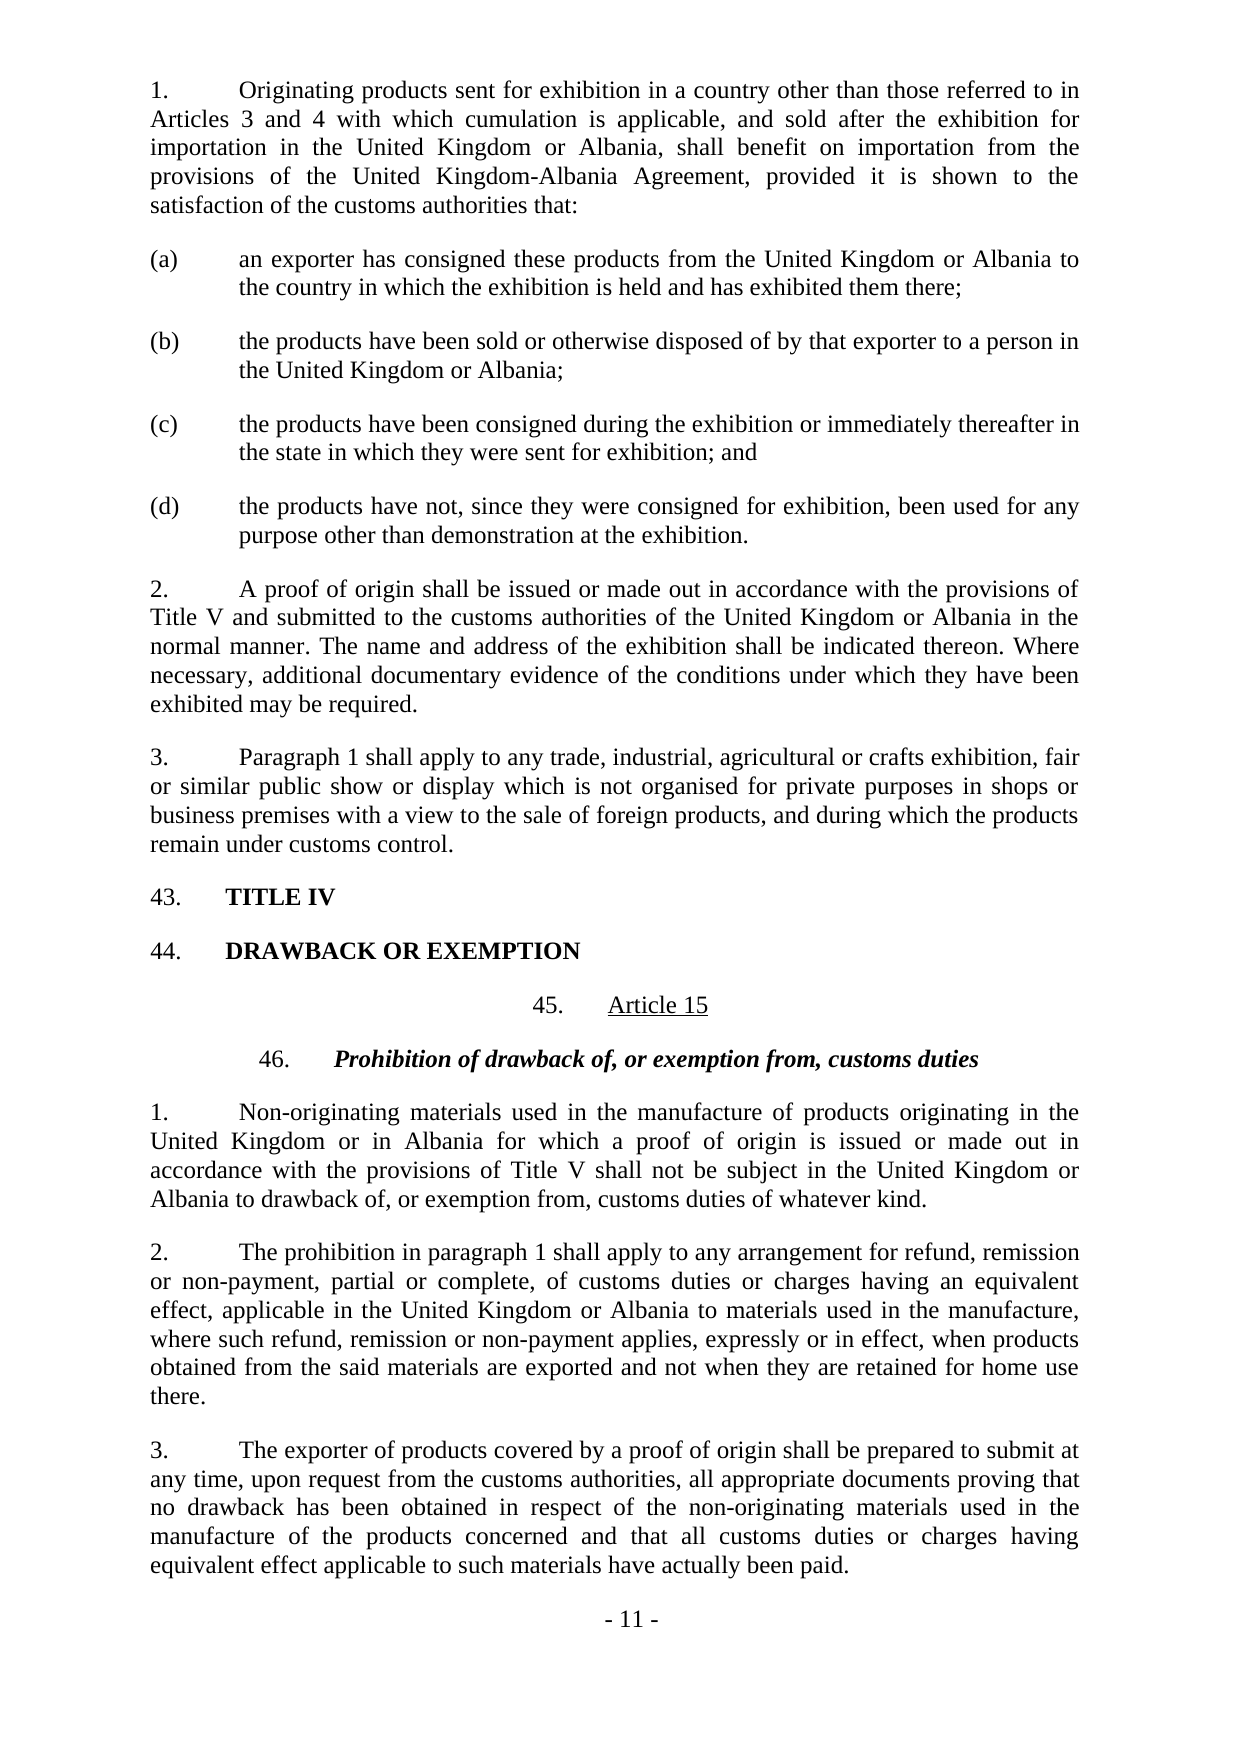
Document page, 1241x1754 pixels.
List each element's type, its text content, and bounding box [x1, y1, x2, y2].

subtitle TITLE IV [150, 882, 1090, 911]
list Non-originating materials used in the manufacture of products originating in the United Kingdom or in Albania for which a proof of origin is issued or made out in accordance with the provisions of Title V shall not be subject in the United Kingdom or Albania to drawback of, or exemption from, customs duties of whatever kind. [150, 1097, 1080, 1212]
list the products have been consigned during the exhibition or immediately thereafter in the state in which they were sent for exhibition; and [150, 409, 1080, 466]
subtitle DRAWBACK OR EXEMPTION [150, 936, 1090, 965]
list Paragraph 1 shall apply to any trade, industrial, agricultural or crafts exhibition, fair or similar public show or display which is not organised for private purposes in shops or business premises with a view to the sale of foreign products, and during which the products remain under customs control. [150, 742, 1080, 857]
subtitle Prohibition of drawback of, or exemption from, customs duties [150, 1044, 1090, 1072]
subtitle Article 15 [150, 990, 1090, 1019]
list the products have not, since they were consigned for exhibition, been used for any purpose other than demonstration at the exhibition. [150, 491, 1080, 549]
list Originating products sent for exhibition in a country other than those referred to in Articles 3 and 4 with which cumulation is applicable, and sold after the exhibition for importation in the United Kingdom or Albania, shall benefit on importation from the provisions of the United Kingdom-Albania Agreement, provided it is shown to the satisfaction of the customs authorities that: [150, 75, 1080, 219]
list an exporter has consigned these products from the United Kingdom or Albania to the country in which the exhibition is held and has exhibited them there; [150, 244, 1080, 301]
list The exporter of products covered by a proof of origin shall be prepared to submit at any time, upon request from the customs authorities, all appropriate documents proving that no drawback has been obtained in respect of the non-originating materials used in the manufacture of the products concerned and that all customs duties or charges having equivalent effect applicable to such materials have actually been paid. [150, 1435, 1080, 1579]
list the products have been sold or otherwise disposed of by that exporter to a person in the United Kingdom or Albania; [150, 326, 1080, 384]
list The prohibition in paragraph 1 shall apply to any arrangement for refund, remission or non-payment, partial or complete, of customs duties or charges having an equivalent effect, applicable in the United Kingdom or Albania to materials used in the manufacture, where such refund, remission or non-payment applies, expressly or in effect, when products obtained from the said materials are exported and not when they are retained for home use there. [150, 1237, 1080, 1410]
list A proof of origin shall be issued or made out in accordance with the provisions of Title V and submitted to the customs authorities of the United Kingdom or Albania in the normal manner. The name and address of the exhibition shall be indicated thereon. Where necessary, additional documentary evidence of the conditions under which they have been exhibited may be required. [150, 574, 1080, 717]
